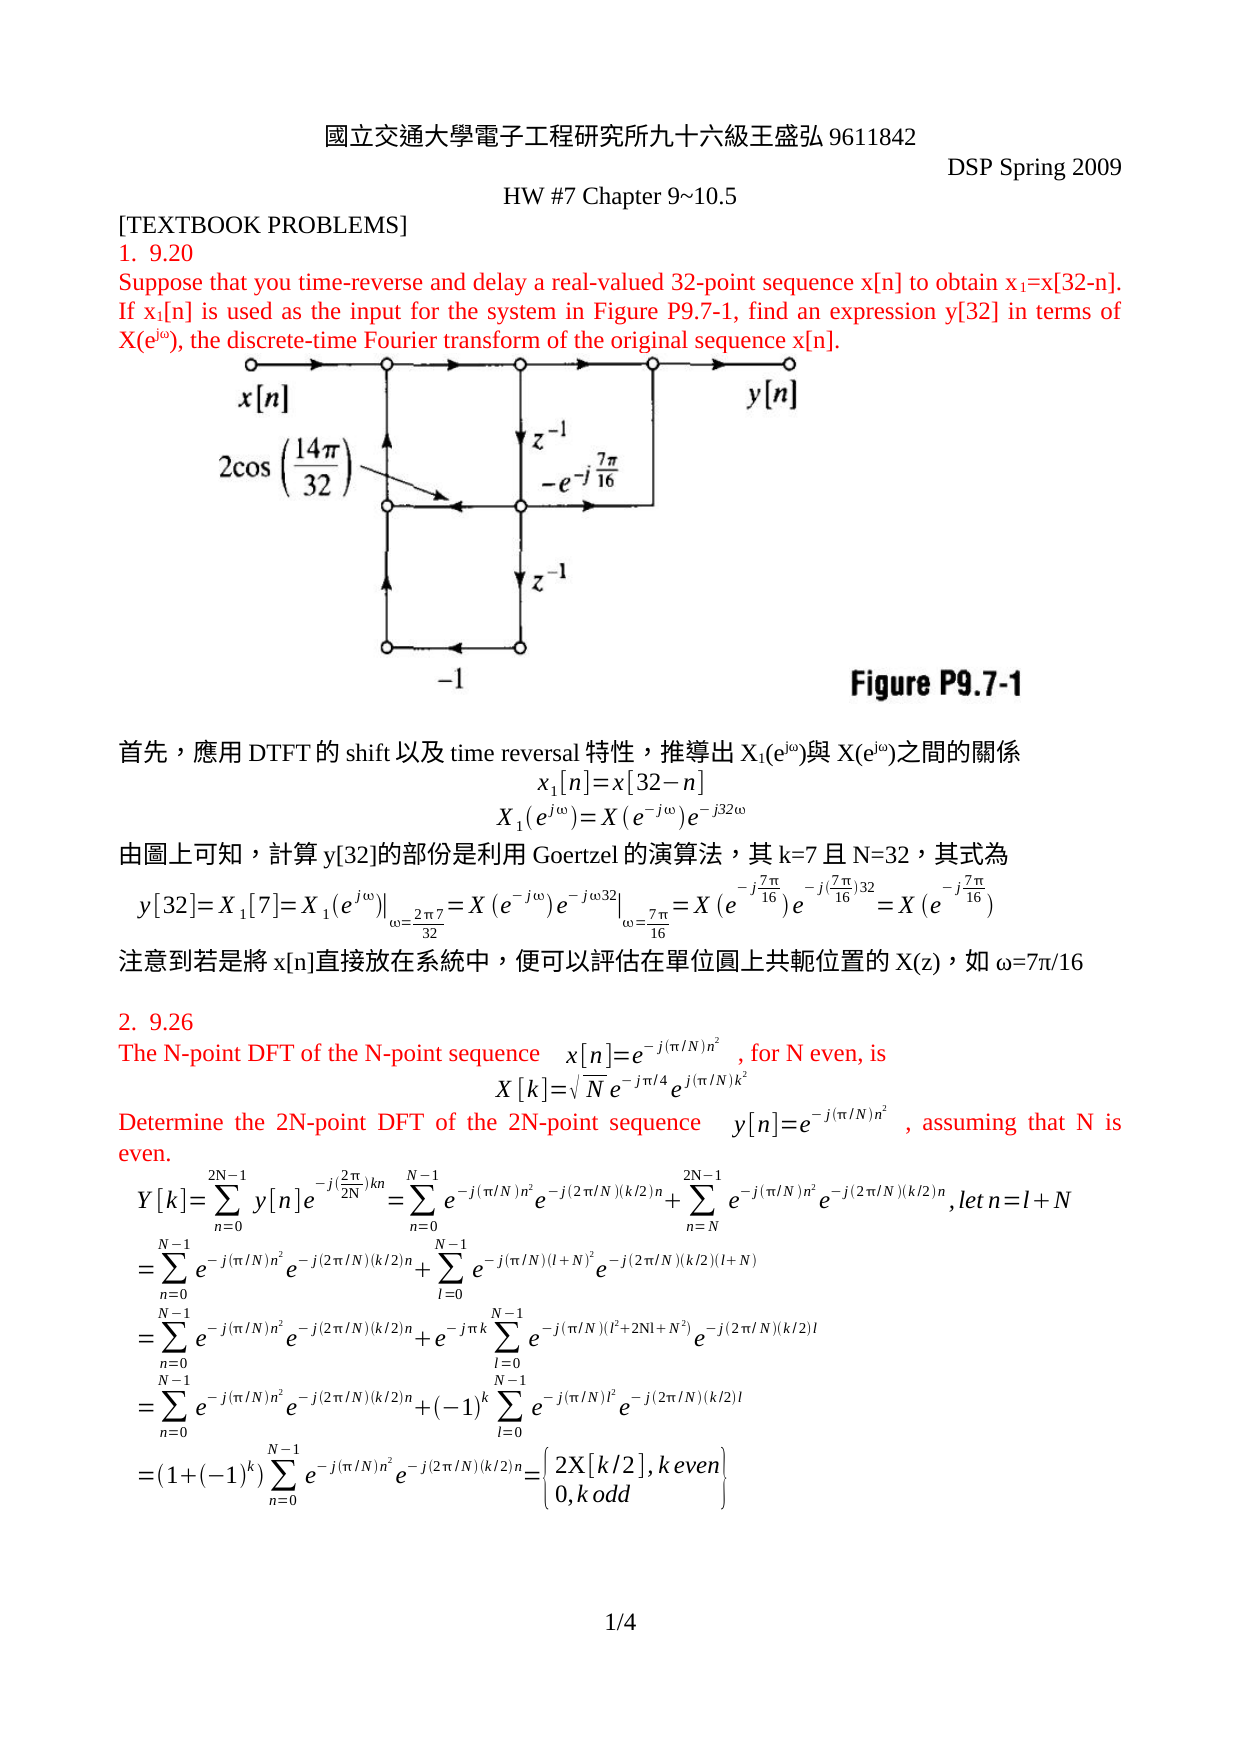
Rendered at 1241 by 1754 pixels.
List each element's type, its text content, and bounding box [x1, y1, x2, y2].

text [TEXTBOOK PROBLEMS] [118, 210, 1122, 238]
picture [218, 353, 1022, 704]
text Suppose that you time-reverse and delay a real-valued 32-point sequence x[n] to obtain x1=x[32-n]. If x1[n] is used as the input for the system in Figure P9.7-1, find an expression y[32] in terms of X(ejω), the discrete-time Fourier transform of the original sequence x[n]. [118, 267, 1122, 353]
text DSP Spring 2009 [118, 152, 1122, 181]
text 1. 9.20 [118, 238, 1122, 267]
text 注意到若是將x[n]直接放在系統中，便可以評估在單位圓上共軛位置的X(z)，如ω=7π/16 [118, 941, 1122, 978]
text 首先，應用DTFT的shift以及time reversal特性，推導出X1(ejω)與X(ejω)之間的關係 [118, 732, 1122, 769]
text HW #7 Chapter 9~10.5 [118, 181, 1122, 210]
text 2. 9.26 [118, 1007, 1122, 1036]
text Determine the 2N-point DFT of the 2N-point sequence , assuming that N is even. [118, 1104, 1122, 1167]
text 國立交通大學電子工程研究所九十六級王盛弘9611842 [118, 118, 1122, 152]
text 由圖上可知，計算y[32]的部份是利用Goertzel的演算法，其k=7且N=32，其式為 [118, 835, 1122, 871]
text The N-point DFT of the N-point sequence , for N even, is [118, 1036, 1122, 1070]
